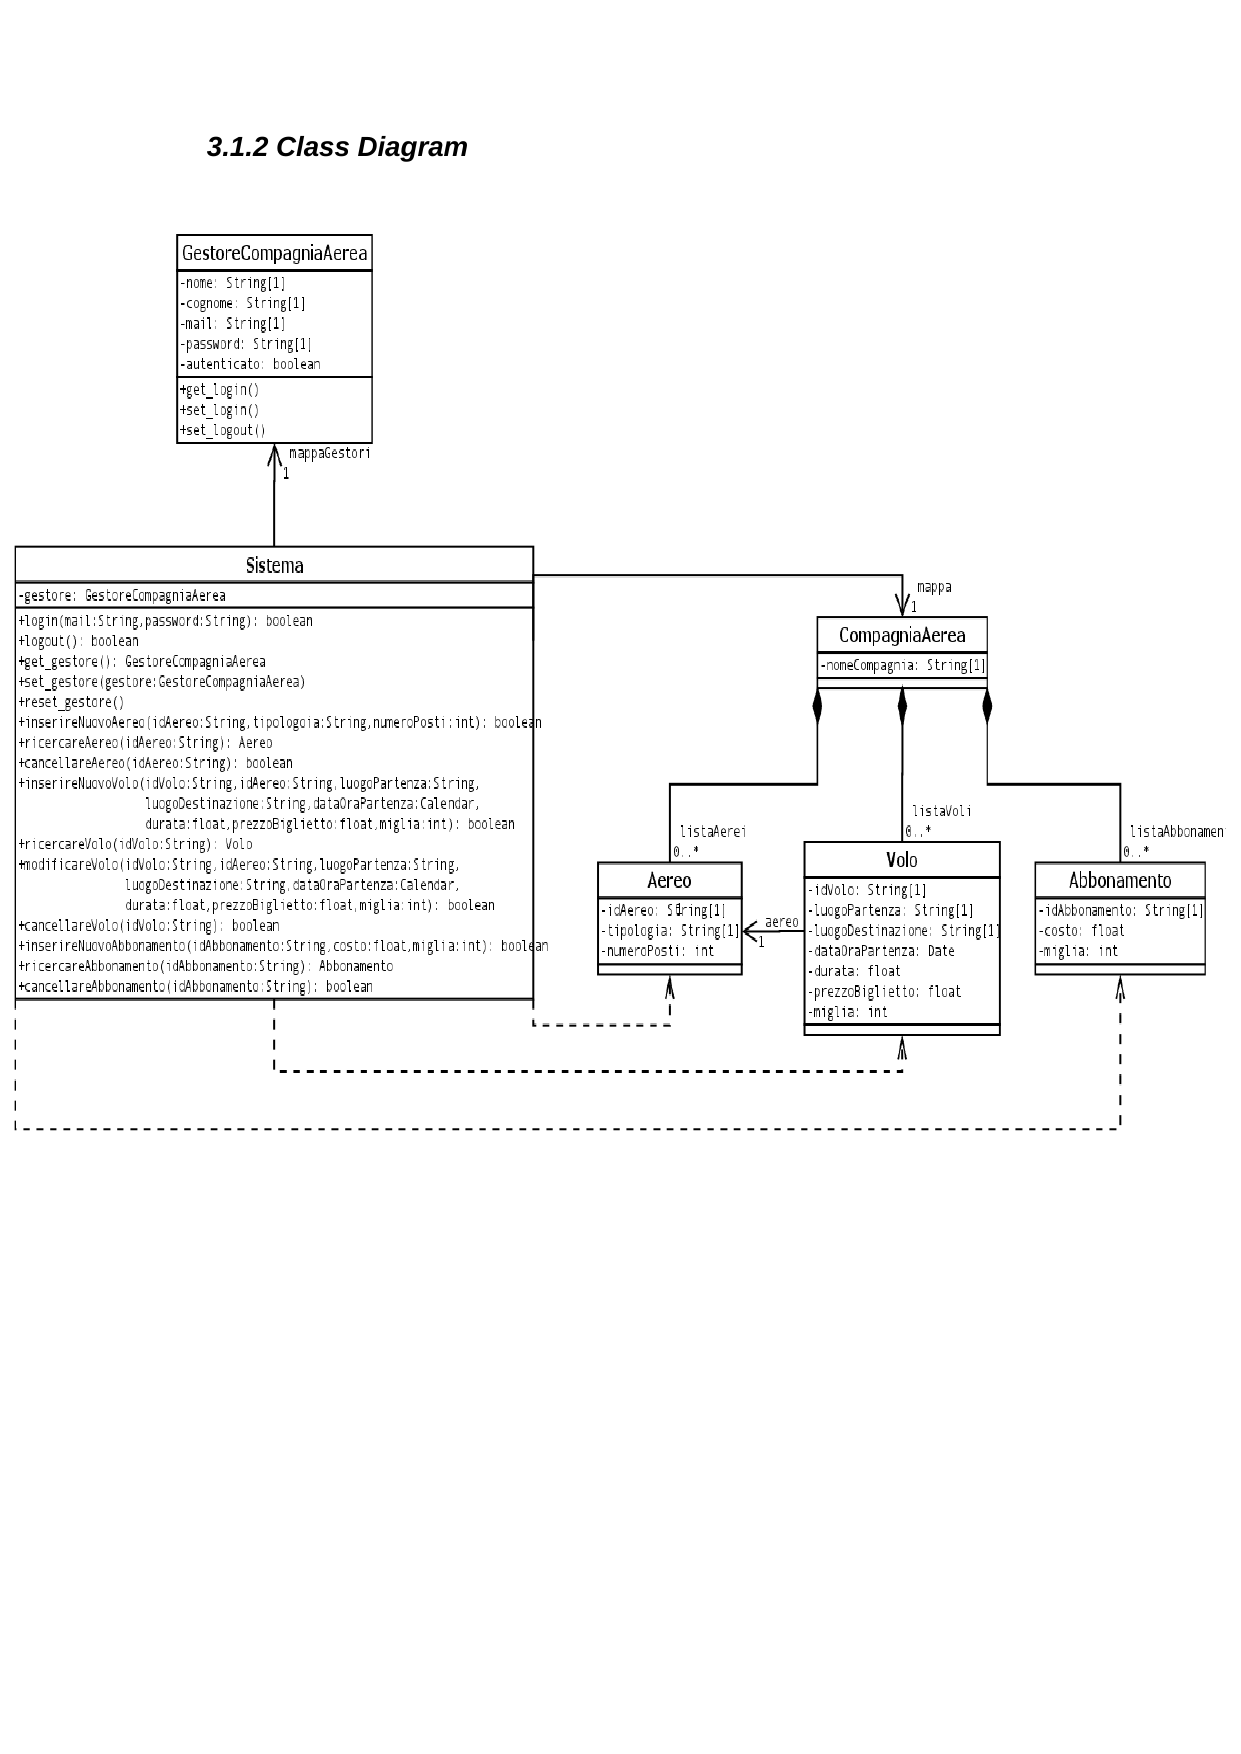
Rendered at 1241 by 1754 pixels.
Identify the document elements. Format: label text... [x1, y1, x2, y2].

subtitle 3.1.2 Class Diagram [207, 131, 1122, 162]
picture [14, 234, 1226, 1151]
